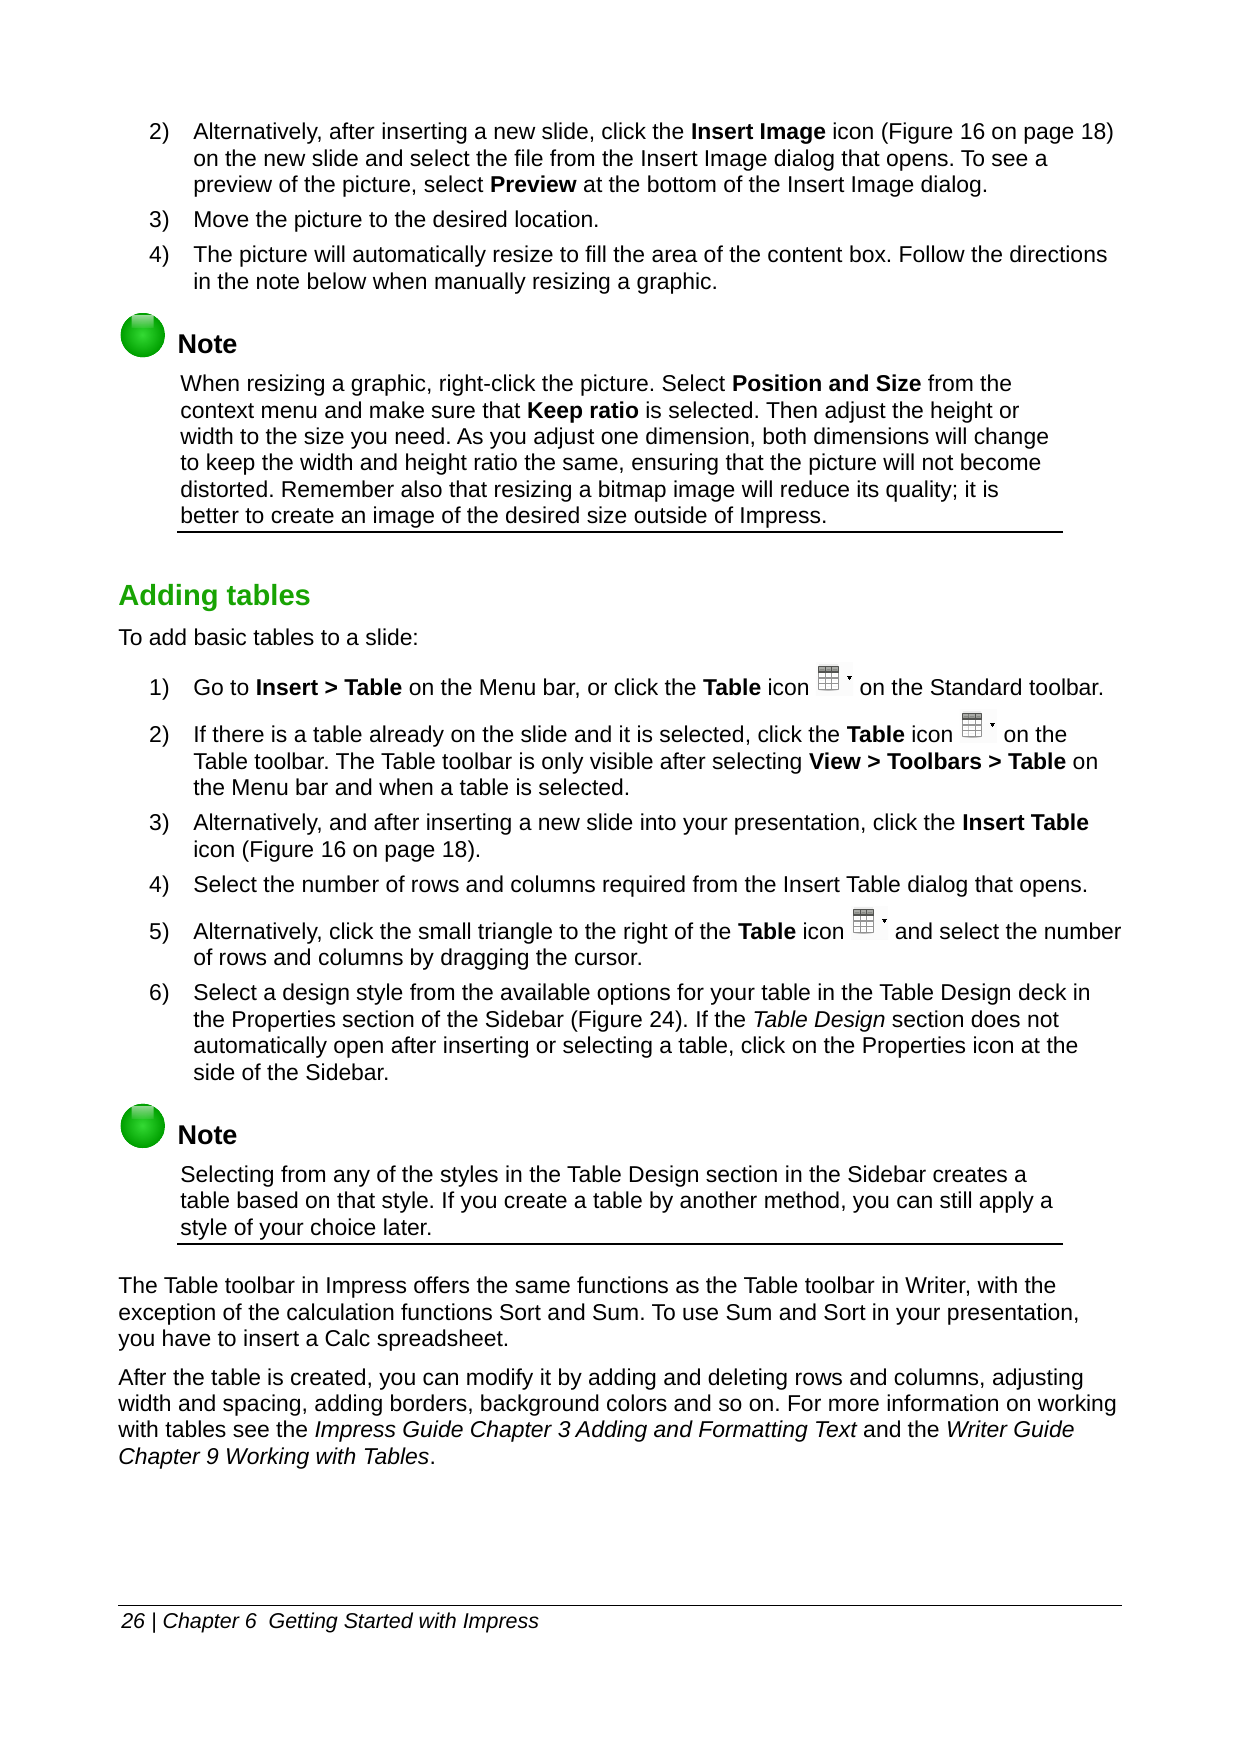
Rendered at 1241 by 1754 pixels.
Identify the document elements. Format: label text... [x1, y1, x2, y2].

text The Table toolbar in Impress offers the same functions as the Table toolbar in Writer, with the exception of the calculation functions Sort and Sum. To use Sum and Sort in your presentation, you have to insert a Calc spreadsheet. [118, 1272, 1122, 1351]
list Move the picture to the desired location. [169, 206, 1122, 232]
subtitle Note [118, 1101, 1122, 1151]
list Alternatively, after inserting a new slide, click the Insert Image icon (Figure 16 on page 18) on the new slide and select the file from the Insert Image dialog that opens. To see a preview of the picture, select Preview at the bottom of the Insert Image dialog. [169, 118, 1122, 197]
list Alternatively, click the small triangle to the right of the Table icon and select the number of rows and columns by dragging the cursor. [169, 906, 1122, 971]
text When resizing a graphic, right-click the picture. Select Position and Size from the context menu and make sure that Keep ratio is selected. Then adjust the height or width to the size you need. As you adjust one dimension, both dimensions will change to keep the width and height ratio the same, ensuring that the picture will not become distorted. Remember also that resizing a bitmap image will reduce its quality; it is better to create an image of the desired size outside of Impress. [177, 367, 1063, 531]
list Alternatively, and after inserting a new slide into your presentation, click the Insert Table icon (Figure 16 on page 18). [169, 809, 1122, 862]
subtitle Note [118, 310, 1122, 360]
list Select the number of rows and columns required from the Insert Table dialog that opens. [169, 871, 1122, 897]
list If there is a table already on the slide and it is selected, click the Table icon on the Table toolbar. The Table toolbar is only visible after selecting View > Toolbars > Table on the Menu bar and when a table is selected. [169, 709, 1122, 800]
text Selecting from any of the styles in the Table Design section in the Sidebar creates a table based on that style. If you create a table by another method, you can still apply a style of your choice later. [177, 1158, 1063, 1243]
subtitle Adding tables [118, 578, 1122, 612]
list The picture will automatically resize to fill the area of the content box. Follow the directions in the note below when manually resizing a graphic. [169, 241, 1122, 294]
list Select a design style from the available options for your table in the Table Design deck in the Properties section of the Sidebar (Figure 24). If the Table Design section does not automatically open after inserting or selecting a table, click on the Properties icon at the side of the Sidebar. [169, 979, 1122, 1085]
text After the table is created, you can modify it by adding and deleting rows and columns, adjusting width and spacing, adding borders, background colors and so on. For more information on working with tables see the Impress Guide Chapter 3 Adding and Formatting Text and the Writer Guide Chapter 9 Working with Tables. [118, 1364, 1122, 1469]
list Go to Insert > Table on the Menu bar, or click the Table icon on the Standard toolbar. [169, 662, 1122, 701]
list To add basic tables to a slide: [118, 623, 1122, 650]
